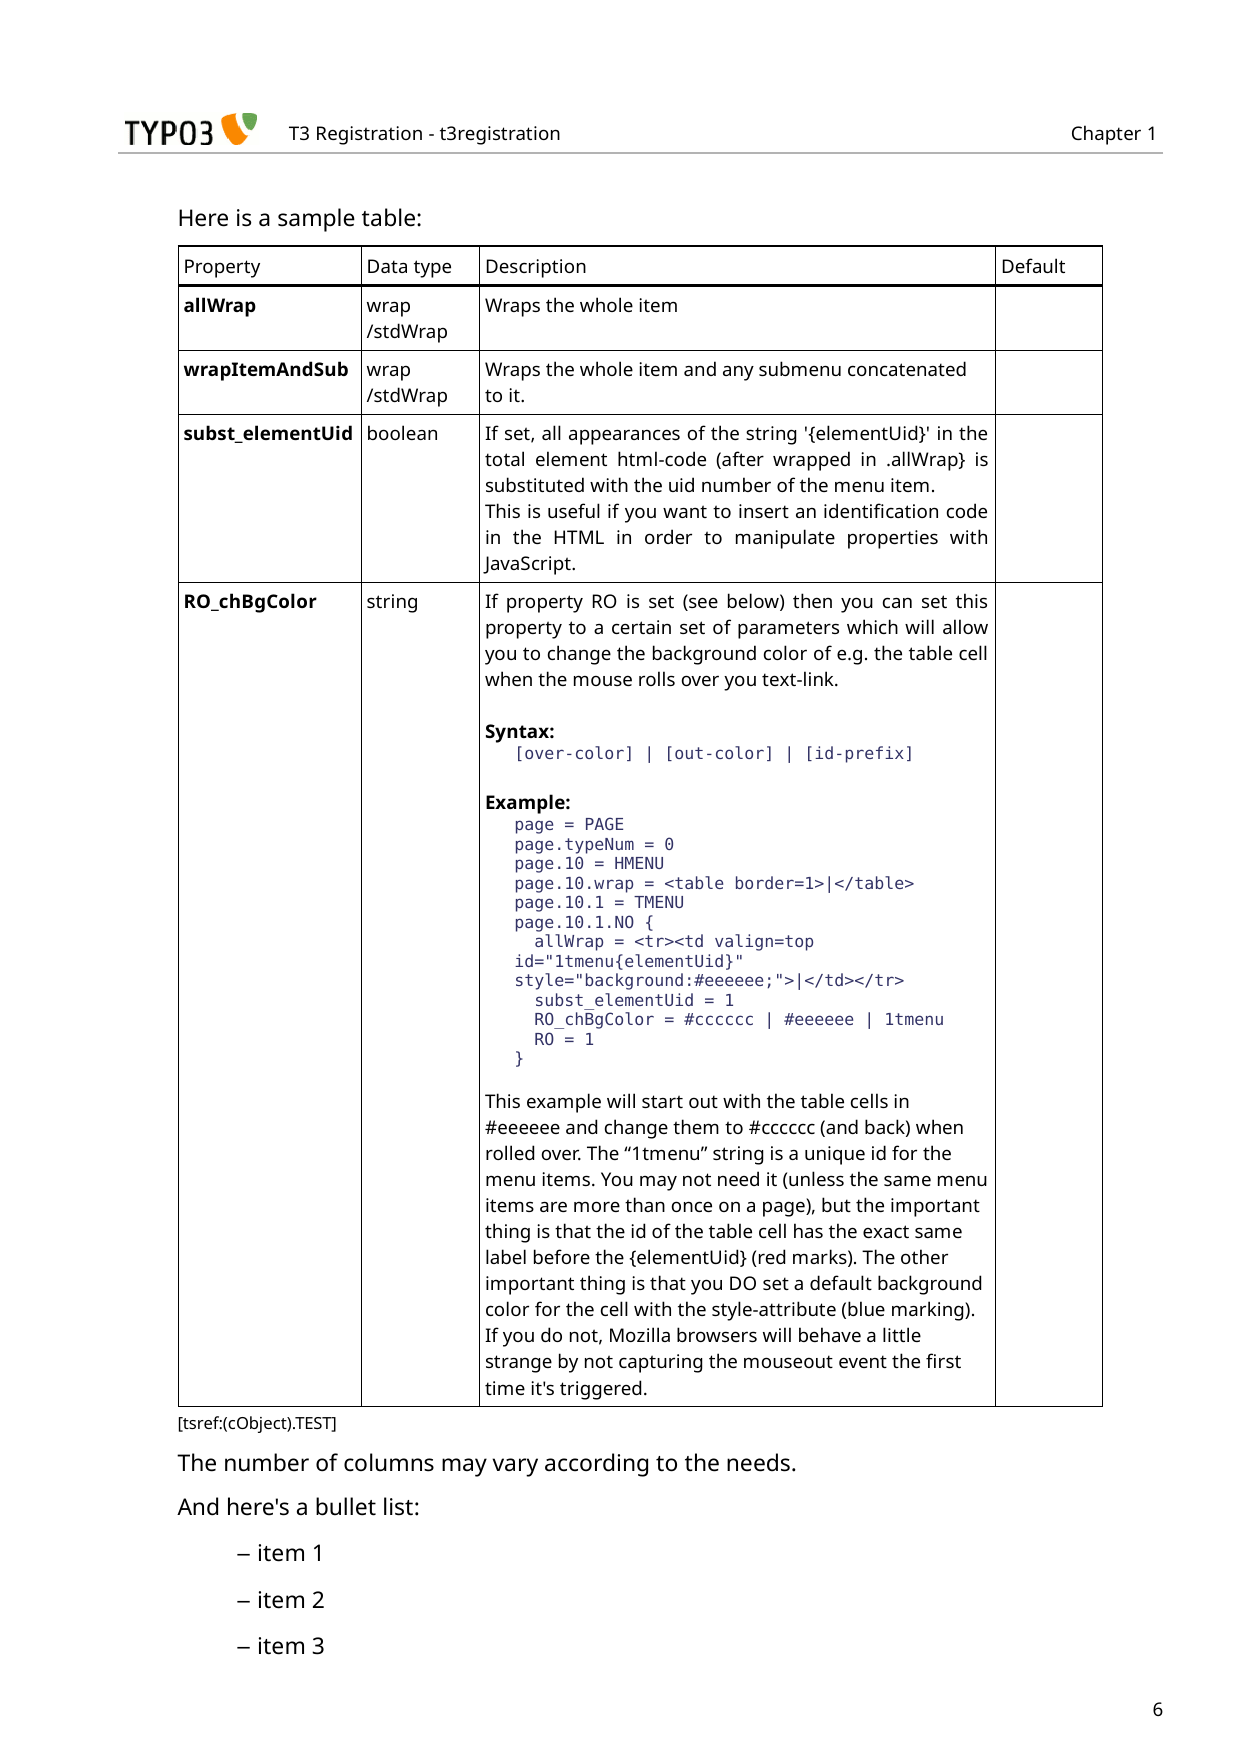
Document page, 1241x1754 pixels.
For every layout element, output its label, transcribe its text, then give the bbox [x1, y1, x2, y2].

table_cell boolean [362, 415, 479, 582]
table_header Property [179, 247, 361, 284]
text The number of columns may vary according to the needs. [177, 1447, 1163, 1478]
table_cell Wraps the whole item and any submenu concatenated to it. [480, 351, 995, 414]
table_header Description [480, 247, 995, 284]
table_cell Wraps the whole item [480, 287, 995, 350]
table_cell wrap /stdWrap [362, 287, 479, 350]
table_cell wrapItemAndSub [179, 351, 361, 414]
text Here is a sample table: [177, 202, 1163, 233]
table_cell string [362, 583, 479, 1406]
text [tsref:(cObject).TEST] [177, 1412, 1163, 1435]
list item 3 [236, 1630, 1163, 1661]
list item 1 [236, 1537, 1163, 1568]
table_cell subst_elementUid [179, 415, 361, 582]
table_cell [996, 415, 1102, 582]
text And here's a bullet list: [177, 1491, 1163, 1522]
table_header Default [996, 247, 1102, 284]
table_cell If set, all appearances of the string '{elementUid}' in the total element html-code (after wrapped in .allWrap} is substituted with the uid number of the menu item. This is useful if you want to insert an identification code in the HTML in order to manipulate properties with JavaScript. [480, 415, 995, 582]
table_cell RO_chBgColor [179, 583, 361, 1406]
table_cell [996, 287, 1102, 350]
table_cell wrap /stdWrap [362, 351, 479, 414]
table_cell If property RO is set (see below) then you can set this property to a certain set of parameters which will allow you to change the background color of e.g. the table cell when the mouse rolls over you text-link. Syntax: [over-color] | [out-color] | [id-prefix] Example: page = PAGE page.typeNum = 0 page.10 = HMENU page.10.wrap = <table border=1>|</table> page.10.1 = TMENU page.10.1.NO { allWrap = <tr><td valign=top id="1tmenu{elementUid}" style="background:#eeeeee;">|</td></tr> subst_elementUid = 1 RO_chBgColor = #cccccc | #eeeeee | 1tmenu RO = 1 } This example will start out with the table cells in #eeeeee and change them to #cccccc (and back) when rolled over. The “1tmenu” string is a unique id for the menu items. You may not need it (unless the same menu items are more than once on a page), but the important thing is that the id of the table cell has the exact same label before the {elementUid} (red marks). The other important thing is that you DO set a default background color for the cell with the style-attribute (blue marking). If you do not, Mozilla browsers will behave a little strange by not capturing the mouseout event the first time it's triggered. [480, 583, 995, 1406]
table_header Data type [362, 247, 479, 284]
table_cell [996, 351, 1102, 414]
table_cell allWrap [179, 287, 361, 350]
table_cell [996, 583, 1102, 1406]
list item 2 [236, 1584, 1163, 1615]
picture [124, 112, 260, 145]
